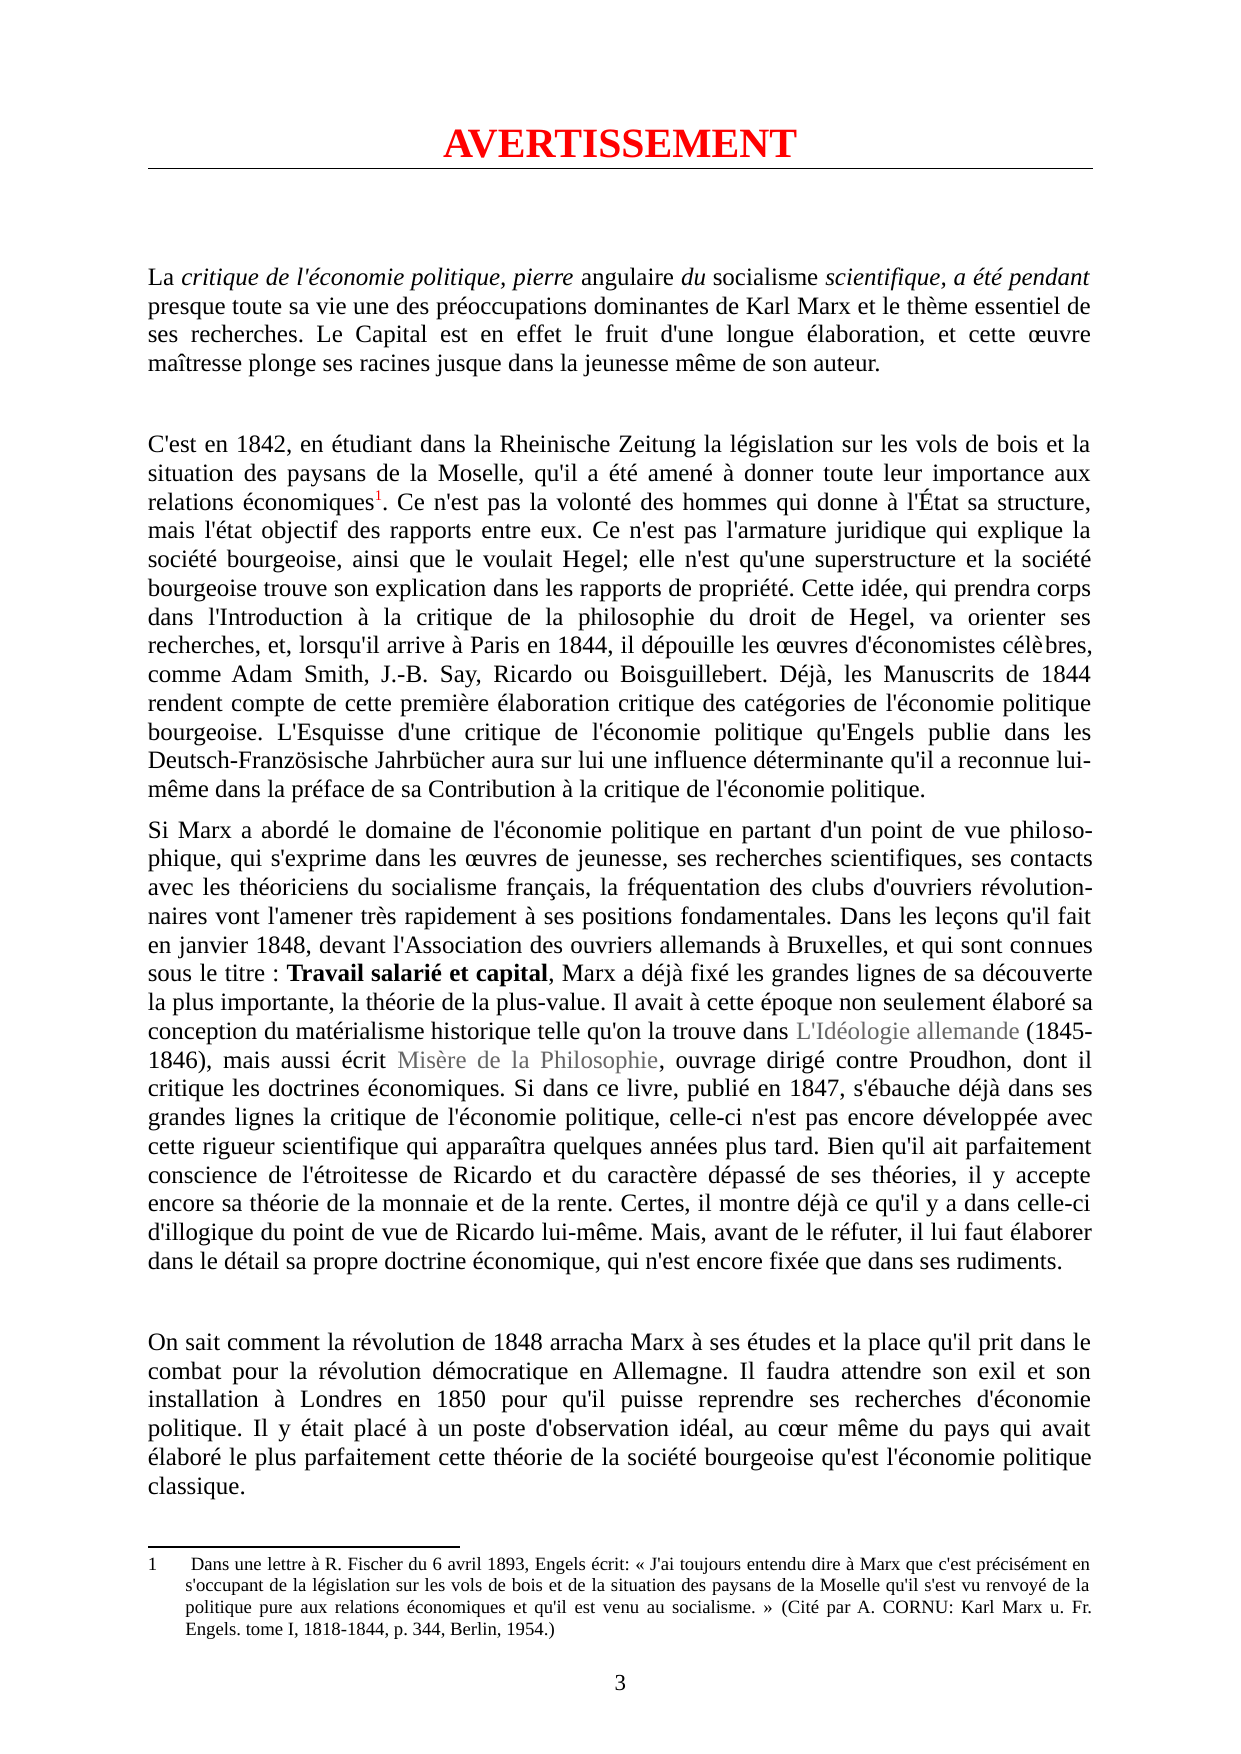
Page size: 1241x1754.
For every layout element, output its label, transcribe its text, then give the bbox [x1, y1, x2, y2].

text On sait comment la révolution de 1848 arracha Marx à ses études et la place qu'il prit dans le combat pour la révolution démocratique en Allemagne. Il faudra attendre son exil et son installation à Londres en 1850 pour qu'il puisse reprendre ses recherches d'économie politique. Il y était placé à un poste d'observation idéal, au cœur même du pays qui avait élaboré le plus parfaitement cette théorie de la société bourgeoise qu'est l'économie politique classique. [148, 1327, 1093, 1499]
text C'est en 1842, en étudiant dans la Rheinische Zeitung la législation sur les vols de bois et la situation des paysans de la Moselle, qu'il a été amené à donner toute leur importance aux relations économiques. Ce n'est pas la volonté des hommes qui donne à l'État sa structure, mais l'état objectif des rapports entre eux. Ce n'est pas l'armature juridique qui explique la société bourgeoise, ainsi que le voulait Hegel; elle n'est qu'une superstructure et la société bourgeoise trouve son explication dans les rapports de propriété. Cette idée, qui prendra corps dans l'Introduction à la critique de la philosophie du droit de Hegel, va orienter ses recherches, et, lorsqu'il arrive à Paris en 1844, il dépouille les œuvres d'économistes célè­bres, comme Adam Smith, J.-B. Say, Ricardo ou Boisguillebert. Déjà, les Manuscrits de 1844 rendent compte de cette première élaboration critique des catégories de l'économie politique bourgeoise. L'Esquisse d'une critique de l'économie politique qu'Engels publie dans les Deutsch-Französische Jahrbücher aura sur lui une influence déterminante qu'il a reconnue lui-même dans la préface de sa Contribution à la critique de l'économie politique. [148, 429, 1093, 803]
text La critique de l'économie politique, pierre angulaire du socialisme scientifique, a été pendant presque toute sa vie une des préoccupations dominantes de Karl Marx et le thème essentiel de ses recherches. Le Capital est en effet le fruit d'une longue élaboration, et cette œuvre maîtresse plonge ses racines jusque dans la jeunesse même de son auteur. [148, 262, 1093, 377]
text Dans une lettre à R. Fischer du 6 avril 1893, Engels écrit: « J'ai toujours entendu dire à Marx que c'est précisément en s'occupant de la législation sur les vols de bois et de la situation des paysans de la Moselle qu'il s'est vu renvoyé de la politique pure aux relations économiques et qu'il est venu au socialisme. » (Cité par A. CORNU: Karl Marx u. Fr. Engels. tome I, 1818-1844, p. 344, Berlin, 1954.) [148, 1553, 1093, 1639]
text Si Marx a abordé le domaine de l'économie politique en partant d'un point de vue philo­so­phique, qui s'exprime dans les œuvres de jeunesse, ses recherches scientifiques, ses con­tacts avec les théoriciens du socialisme français, la fréquentation des clubs d'ouvriers révolu­tion­naires vont l'amener très rapidement à ses positions fondamentales. Dans les leçons qu'il fait en janvier 1848, devant l'Association des ouvriers allemands à Bruxelles, et qui sont con­nues sous le titre : Travail salarié et capital, Marx a déjà fixé les grandes lignes de sa décou­ver­­te la plus importante, la théorie de la plus-value. Il avait à cette époque non seule­ment éla­bo­­ré sa conception du matérialisme historique telle qu'on la trouve dans L'Idéologie alle­man­­de (1845-1846), mais aussi écrit Misère de la Philosophie, ouvrage dirigé contre Proudhon, dont il critique les doctrines économiques. Si dans ce livre, publié en 1847, s'ébau­che déjà dans ses grandes lignes la critique de l'économie politique, celle-ci n'est pas encore dévelop­pée avec cette rigueur scientifique qui apparaîtra quelques années plus tard. Bien qu'il ait parfaitement conscience de l'étroitesse de Ricardo et du caractère dépassé de ses théories, il y accepte encore sa théorie de la monnaie et de la rente. Certes, il montre déjà ce qu'il y a dans celle-ci d'illogique du point de vue de Ricardo lui-même. Mais, avant de le réfuter, il lui faut élaborer dans le détail sa propre doctrine économique, qui n'est encore fixée que dans ses rudiments. [148, 815, 1093, 1275]
text AVERTISSEMENT [148, 118, 1093, 168]
